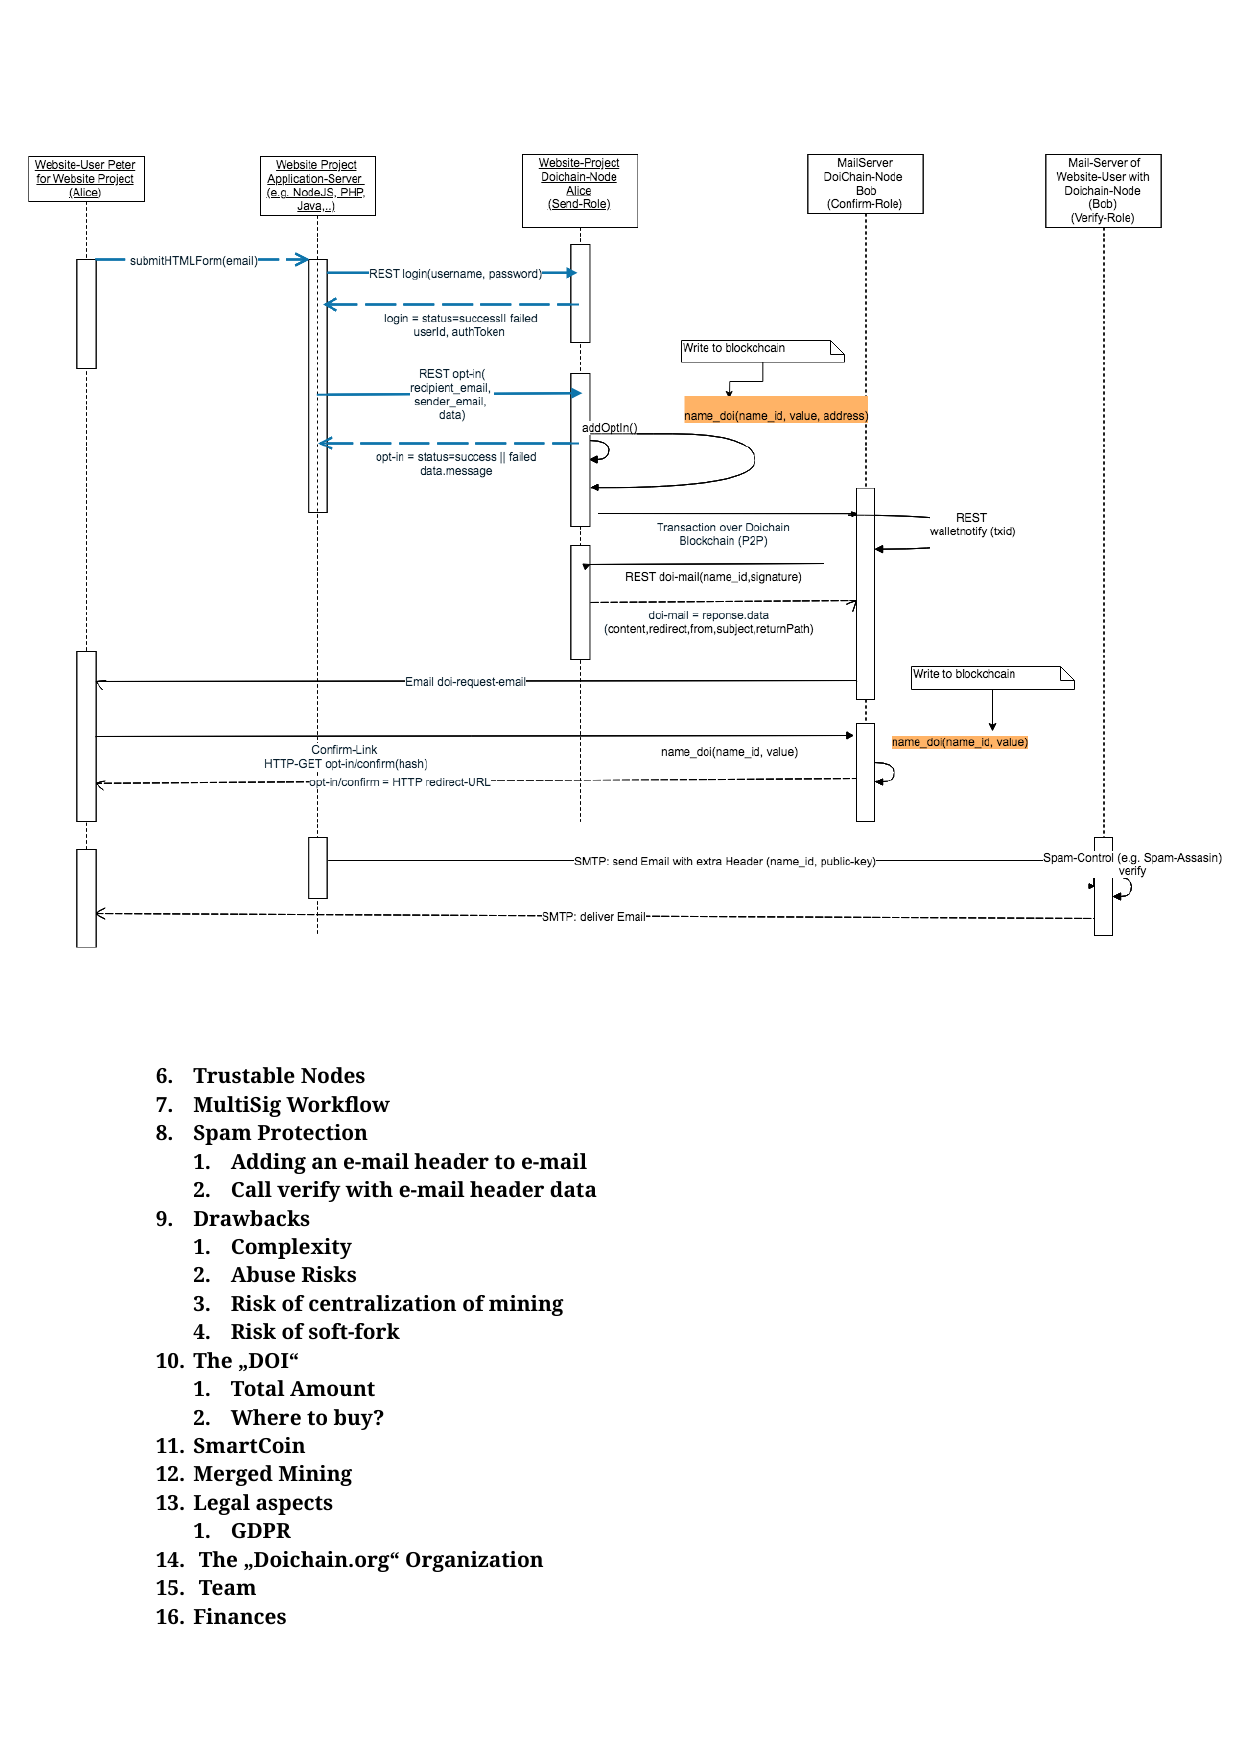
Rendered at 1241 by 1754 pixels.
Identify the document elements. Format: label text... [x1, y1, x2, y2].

list Where to buy? [193, 1403, 1122, 1431]
list Abuse Risks [193, 1261, 1122, 1289]
list The „DOI“ [156, 1346, 1122, 1374]
list Finances [156, 1602, 1122, 1630]
list Spam Protection [156, 1118, 1122, 1147]
list The „Doichain.org“ Organization [156, 1545, 1122, 1573]
list Merged Mining [156, 1459, 1122, 1488]
list Legal aspects [156, 1488, 1122, 1516]
list Trustable Nodes [156, 1061, 1122, 1090]
list Risk of soft-fork [193, 1317, 1122, 1346]
picture [28, 154, 1223, 948]
list Call verify with e-mail header data [193, 1175, 1122, 1204]
list GDPR [193, 1516, 1122, 1545]
list Risk of centralization of mining [193, 1289, 1122, 1317]
list Adding an e-mail header to e-mail [193, 1147, 1122, 1175]
list Drawbacks [156, 1204, 1122, 1232]
list SmartCoin [156, 1431, 1122, 1459]
list MultiSig Workflow [156, 1090, 1122, 1118]
list Team [156, 1573, 1122, 1602]
list Total Amount [193, 1374, 1122, 1403]
list Complexity [193, 1232, 1122, 1261]
